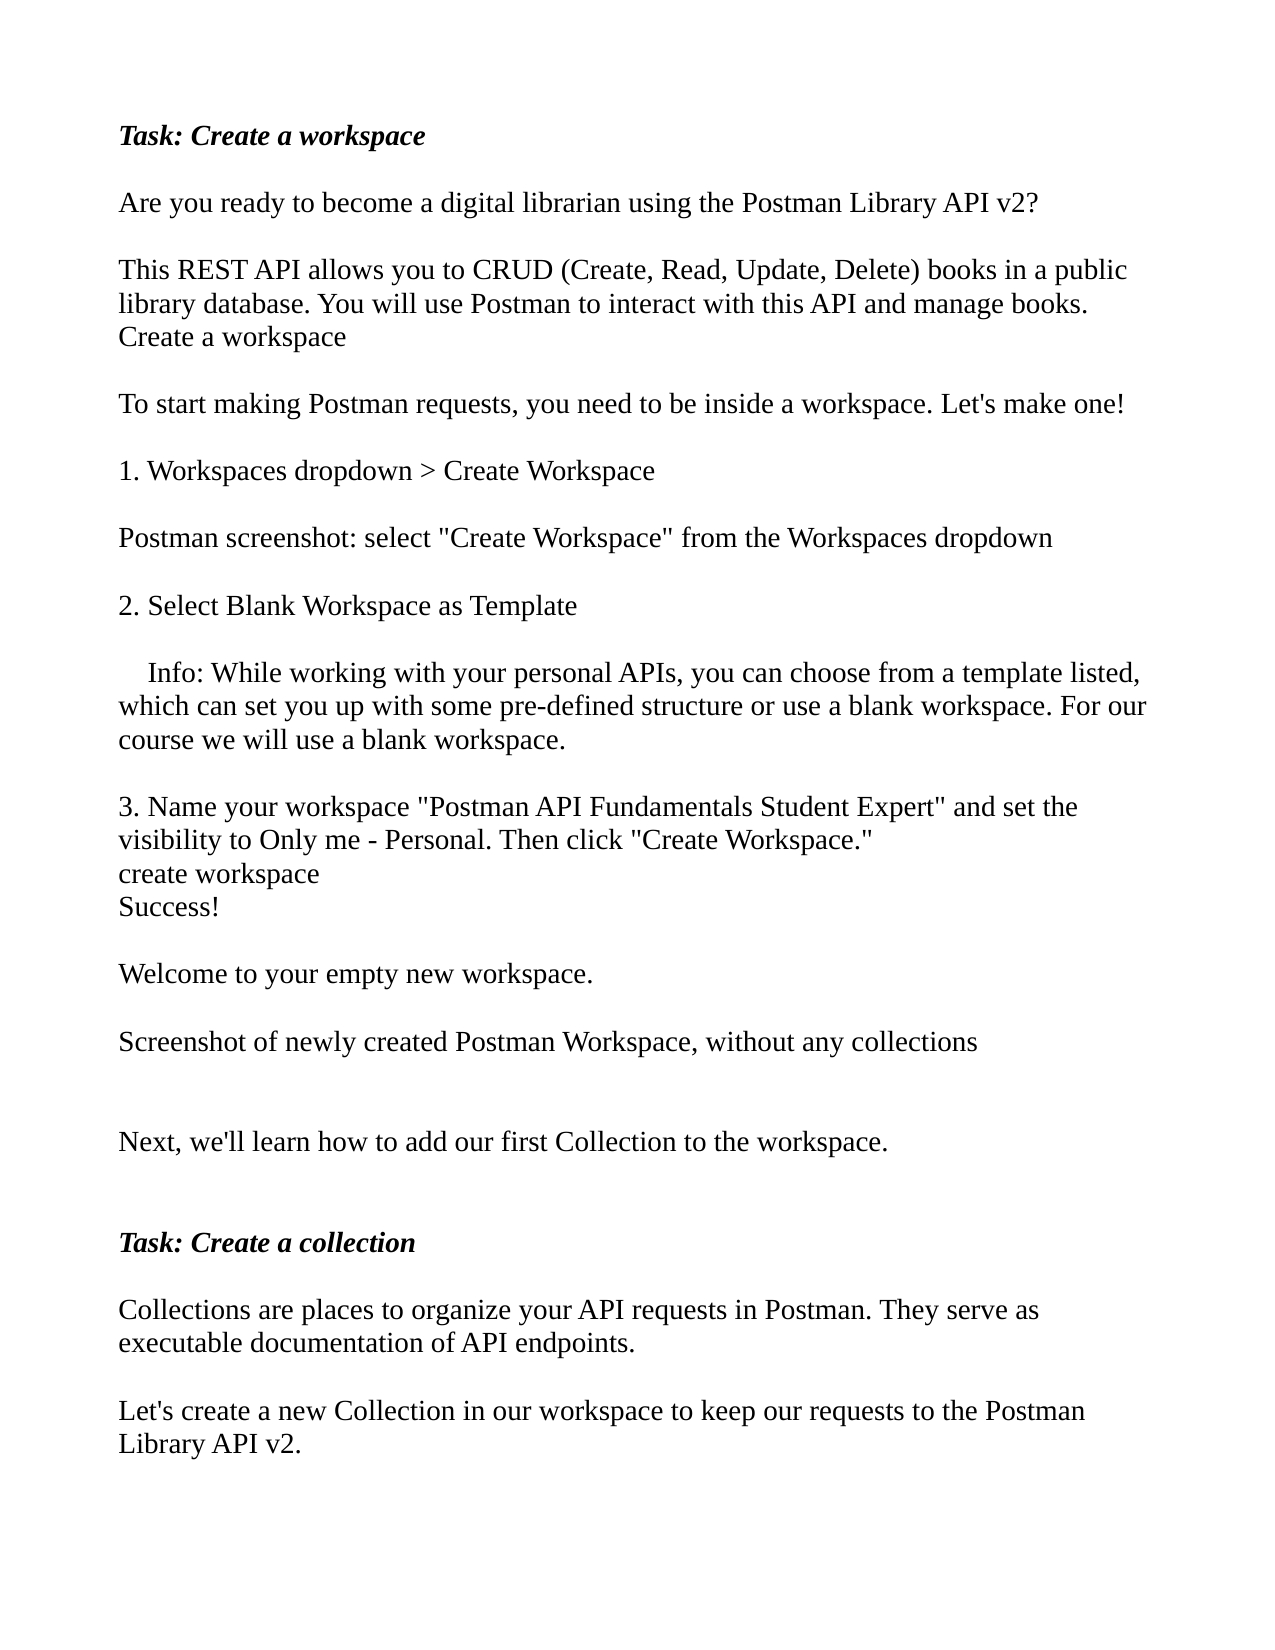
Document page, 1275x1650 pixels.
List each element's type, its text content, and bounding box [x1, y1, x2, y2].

text Let's create a new Collection in our workspace to keep our requests to the Postman Library API v2. [118, 1393, 1157, 1460]
text To start making Postman requests, you need to be inside a workspace. Let's make one! [118, 386, 1157, 420]
text create workspace [118, 856, 1157, 889]
text Info: While working with your personal APIs, you can choose from a template listed, which can set you up with some pre-defined structure or use a blank workspace. For our course we will use a blank workspace. [118, 655, 1157, 755]
text 2. Select Blank Workspace as Template [118, 588, 1157, 621]
text Task: Create a collection [118, 1225, 1157, 1258]
text This REST API allows you to CRUD (Create, Read, Update, Delete) books in a public library database. You will use Postman to interact with this API and manage books. [118, 252, 1157, 319]
text Next, we'll learn how to add our first Collection to the workspace. [118, 1124, 1157, 1158]
text Create a workspace [118, 319, 1157, 353]
text Screenshot of newly created Postman Workspace, without any collections [118, 1024, 1157, 1057]
text Are you ready to become a digital librarian using the Postman Library API v2? [118, 185, 1157, 219]
text 3. Name your workspace "Postman API Fundamentals Student Expert" and set the visibility to Only me - Personal. Then click "Create Workspace." [118, 789, 1157, 856]
text Collections are places to organize your API requests in Postman. They serve as executable documentation of API endpoints. [118, 1292, 1157, 1359]
text 1. Workspaces dropdown > Create Workspace [118, 453, 1157, 487]
text Task: Create a workspace [118, 118, 1157, 152]
text Success! [118, 889, 1157, 923]
text Postman screenshot: select "Create Workspace" from the Workspaces dropdown [118, 521, 1157, 554]
text Welcome to your empty new workspace. [118, 957, 1157, 990]
